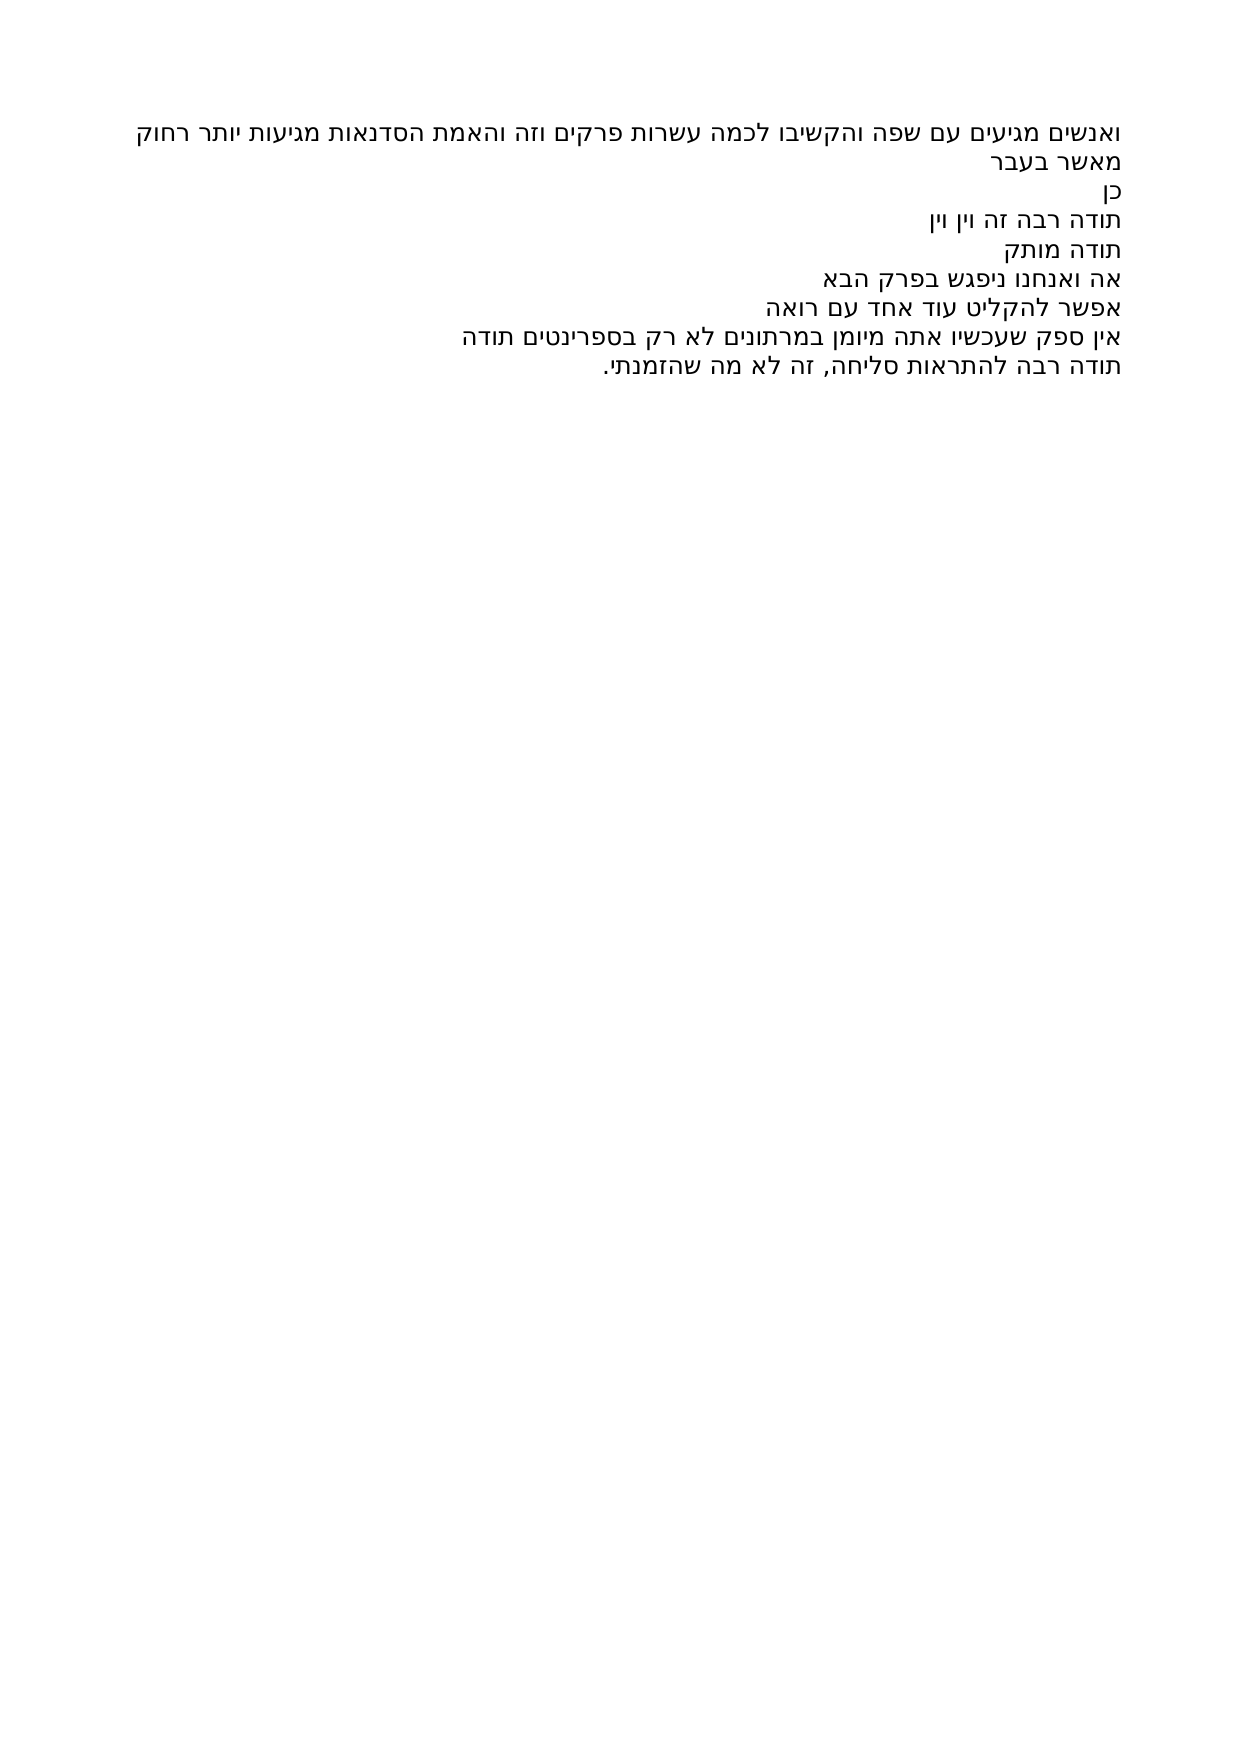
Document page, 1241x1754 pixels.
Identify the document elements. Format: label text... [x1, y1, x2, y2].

text ואנשים מגיעים עם שפה והקשיבו לכמה עשרות פרקים וזה והאמת הסדנאות מגיעות יותר רחוק מאשר בעבר [118, 118, 1122, 176]
text תודה רבה זה וין וין [118, 206, 1122, 235]
text כן [118, 176, 1122, 206]
text אה ואנחנו ניפגש בפרק הבא [118, 264, 1122, 293]
text אין ספק שעכשיו אתה מיומן במרתונים לא רק בספרינטים תודה [118, 322, 1122, 351]
text תודה מותק [118, 235, 1122, 264]
text תודה רבה להתראות סליחה, זה לא מה שהזמנתי. [118, 351, 1122, 381]
text אפשר להקליט עוד אחד עם רואה [118, 293, 1122, 322]
